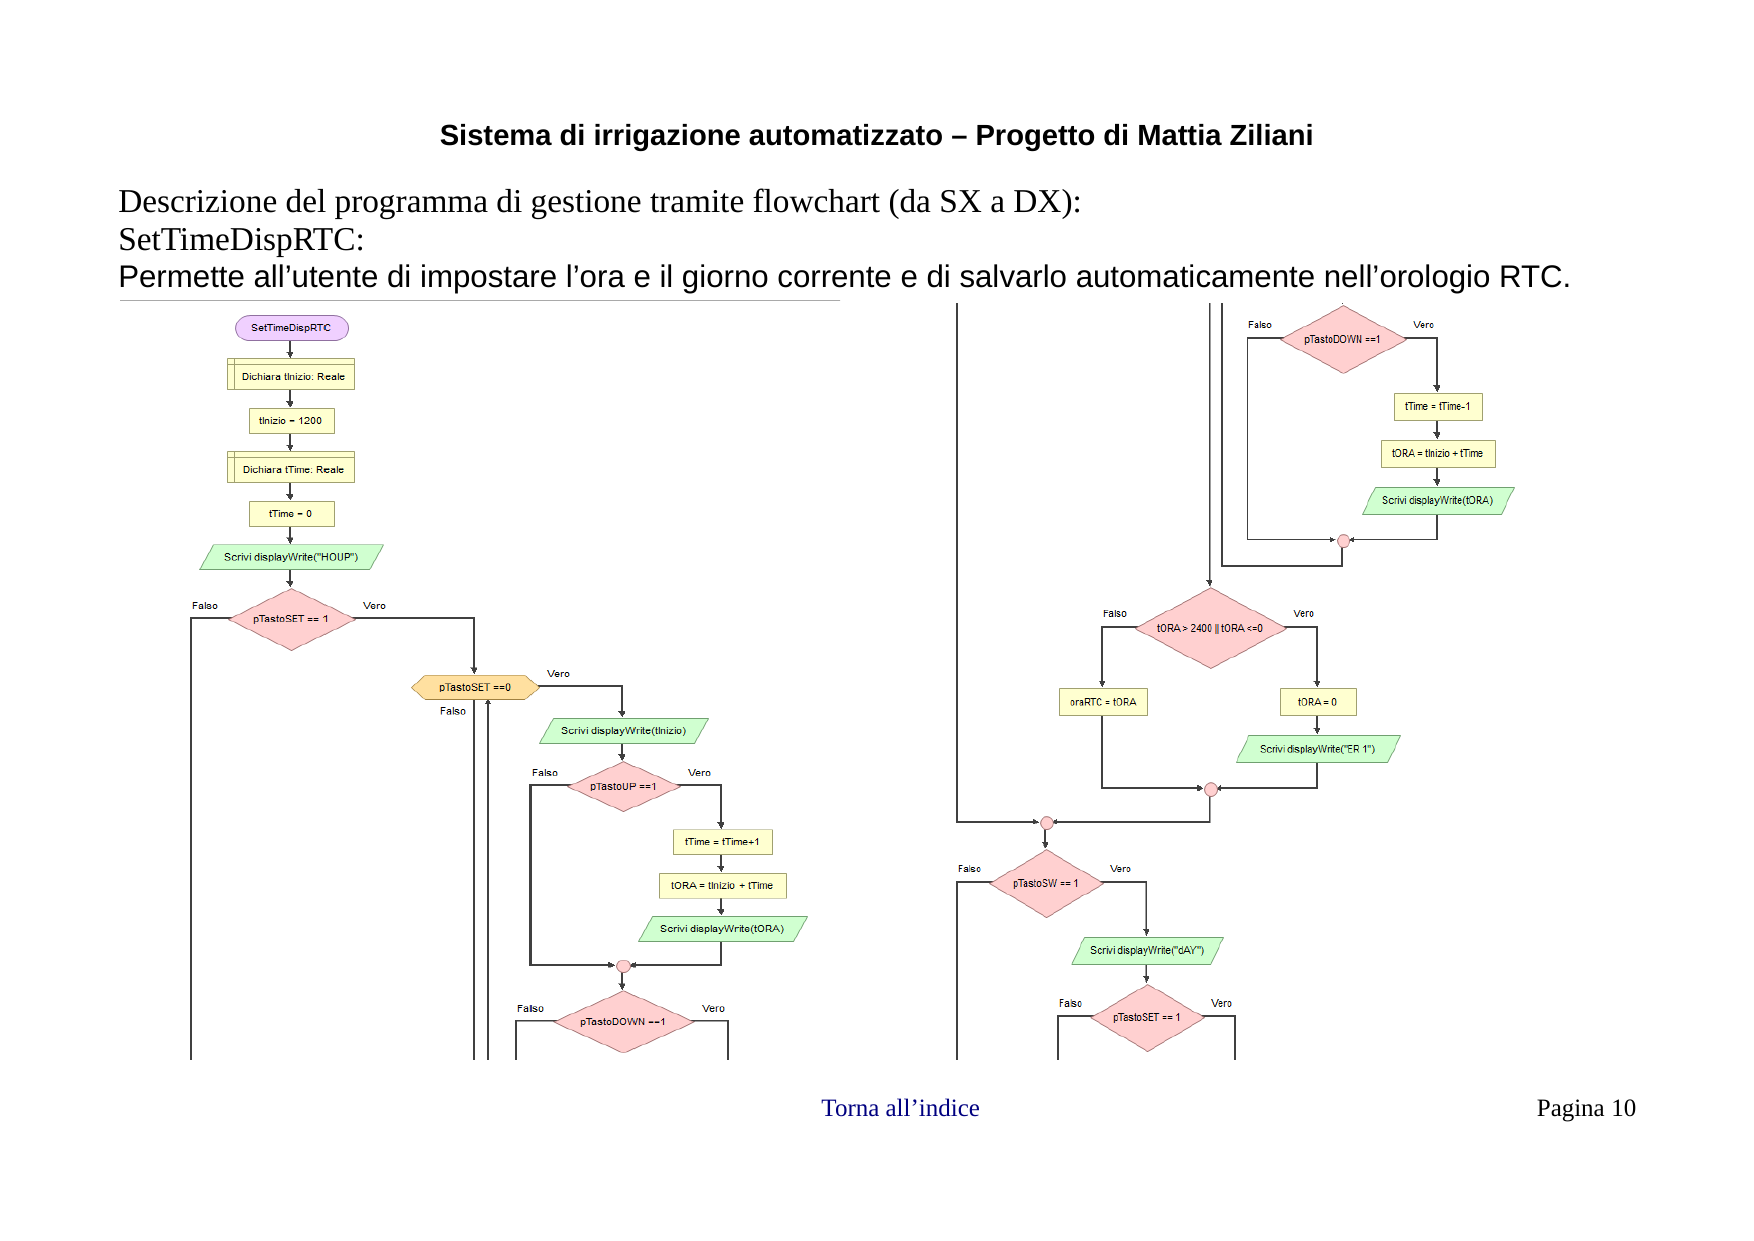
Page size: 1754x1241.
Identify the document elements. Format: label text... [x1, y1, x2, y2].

text Descrizione del programma di gestione tramite flowchart (da SX a DX): [118, 181, 1636, 219]
text SetTimeDispRTC: [118, 219, 1636, 258]
picture [120, 300, 840, 1060]
picture [896, 303, 1543, 1060]
text Permette all’utente di impostare l’ora e il giorno corrente e di salvarlo automaticamente nell’orologio RTC. [118, 258, 1636, 294]
